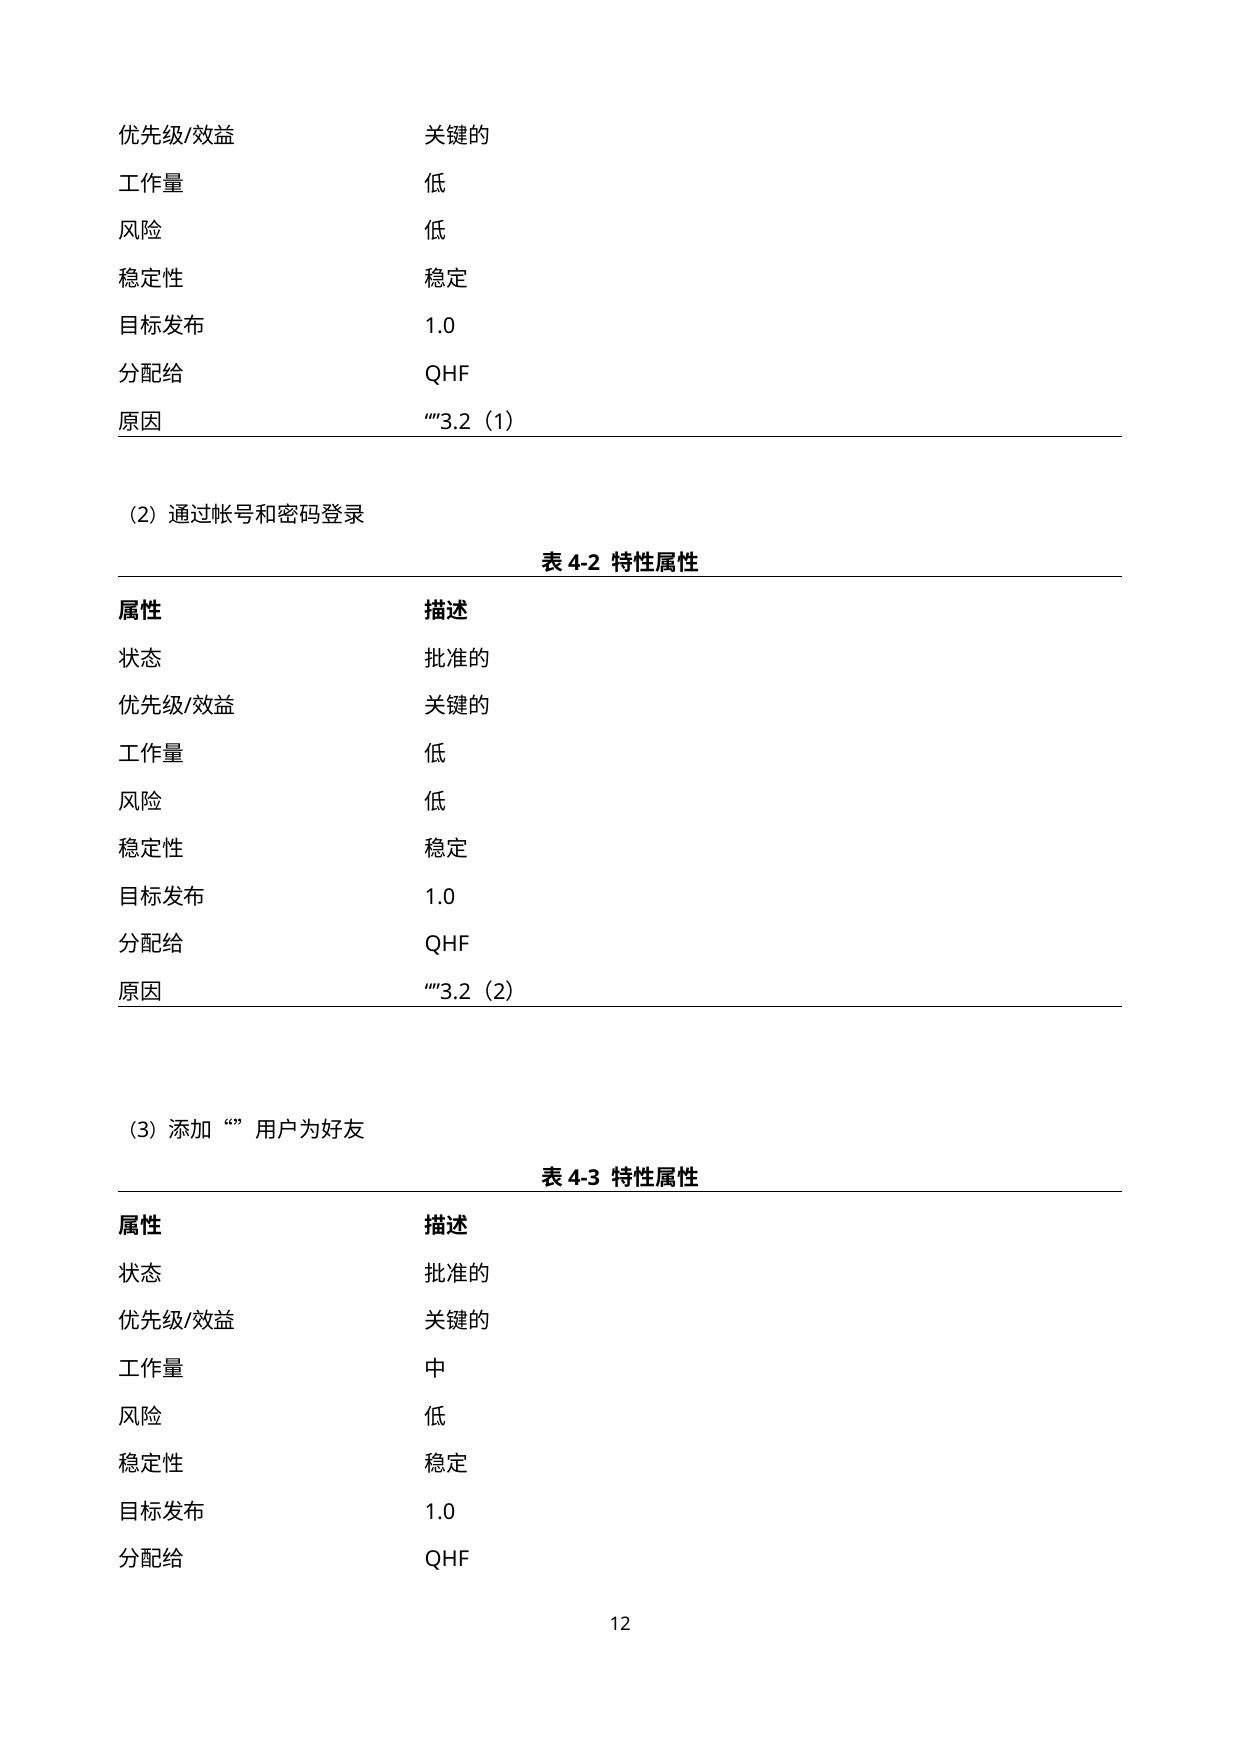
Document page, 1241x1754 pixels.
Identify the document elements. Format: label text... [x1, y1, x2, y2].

text 原因 “”3.2（1） [118, 404, 1122, 436]
text 分配给 QHF [118, 356, 1122, 388]
text 优先级/效益 关键的 [118, 118, 1122, 150]
text 属性 描述 [118, 593, 1122, 625]
text 目标发布 1.0 [118, 879, 1122, 911]
text 风险 低 [118, 784, 1122, 815]
text 目标发布 1.0 [118, 308, 1122, 340]
text 优先级/效益 关键的 [118, 688, 1122, 720]
text 表4-3 特性属性 [118, 1159, 1122, 1191]
text 优先级/效益 关键的 [118, 1303, 1122, 1335]
text 风险 低 [118, 1399, 1122, 1430]
text 分配给 QHF [118, 926, 1122, 958]
text 属性 描述 [118, 1208, 1122, 1240]
text 原因 “”3.2（2） [118, 974, 1122, 1006]
text 状态 批准的 [118, 641, 1122, 673]
list 添加“”用户为好友 [118, 1112, 1122, 1144]
text 稳定性 稳定 [118, 261, 1122, 293]
text 稳定性 稳定 [118, 831, 1122, 863]
text 风险 低 [118, 213, 1122, 245]
text 工作量 低 [118, 166, 1122, 197]
list 通过帐号和密码登录 [118, 497, 1122, 529]
text 工作量 低 [118, 736, 1122, 768]
text 分配给 QHF [118, 1541, 1122, 1573]
text 工作量 中 [118, 1351, 1122, 1383]
text 稳定性 稳定 [118, 1446, 1122, 1478]
text 表4-2 特性属性 [118, 544, 1122, 576]
text 状态 批准的 [118, 1256, 1122, 1288]
text 目标发布 1.0 [118, 1494, 1122, 1526]
